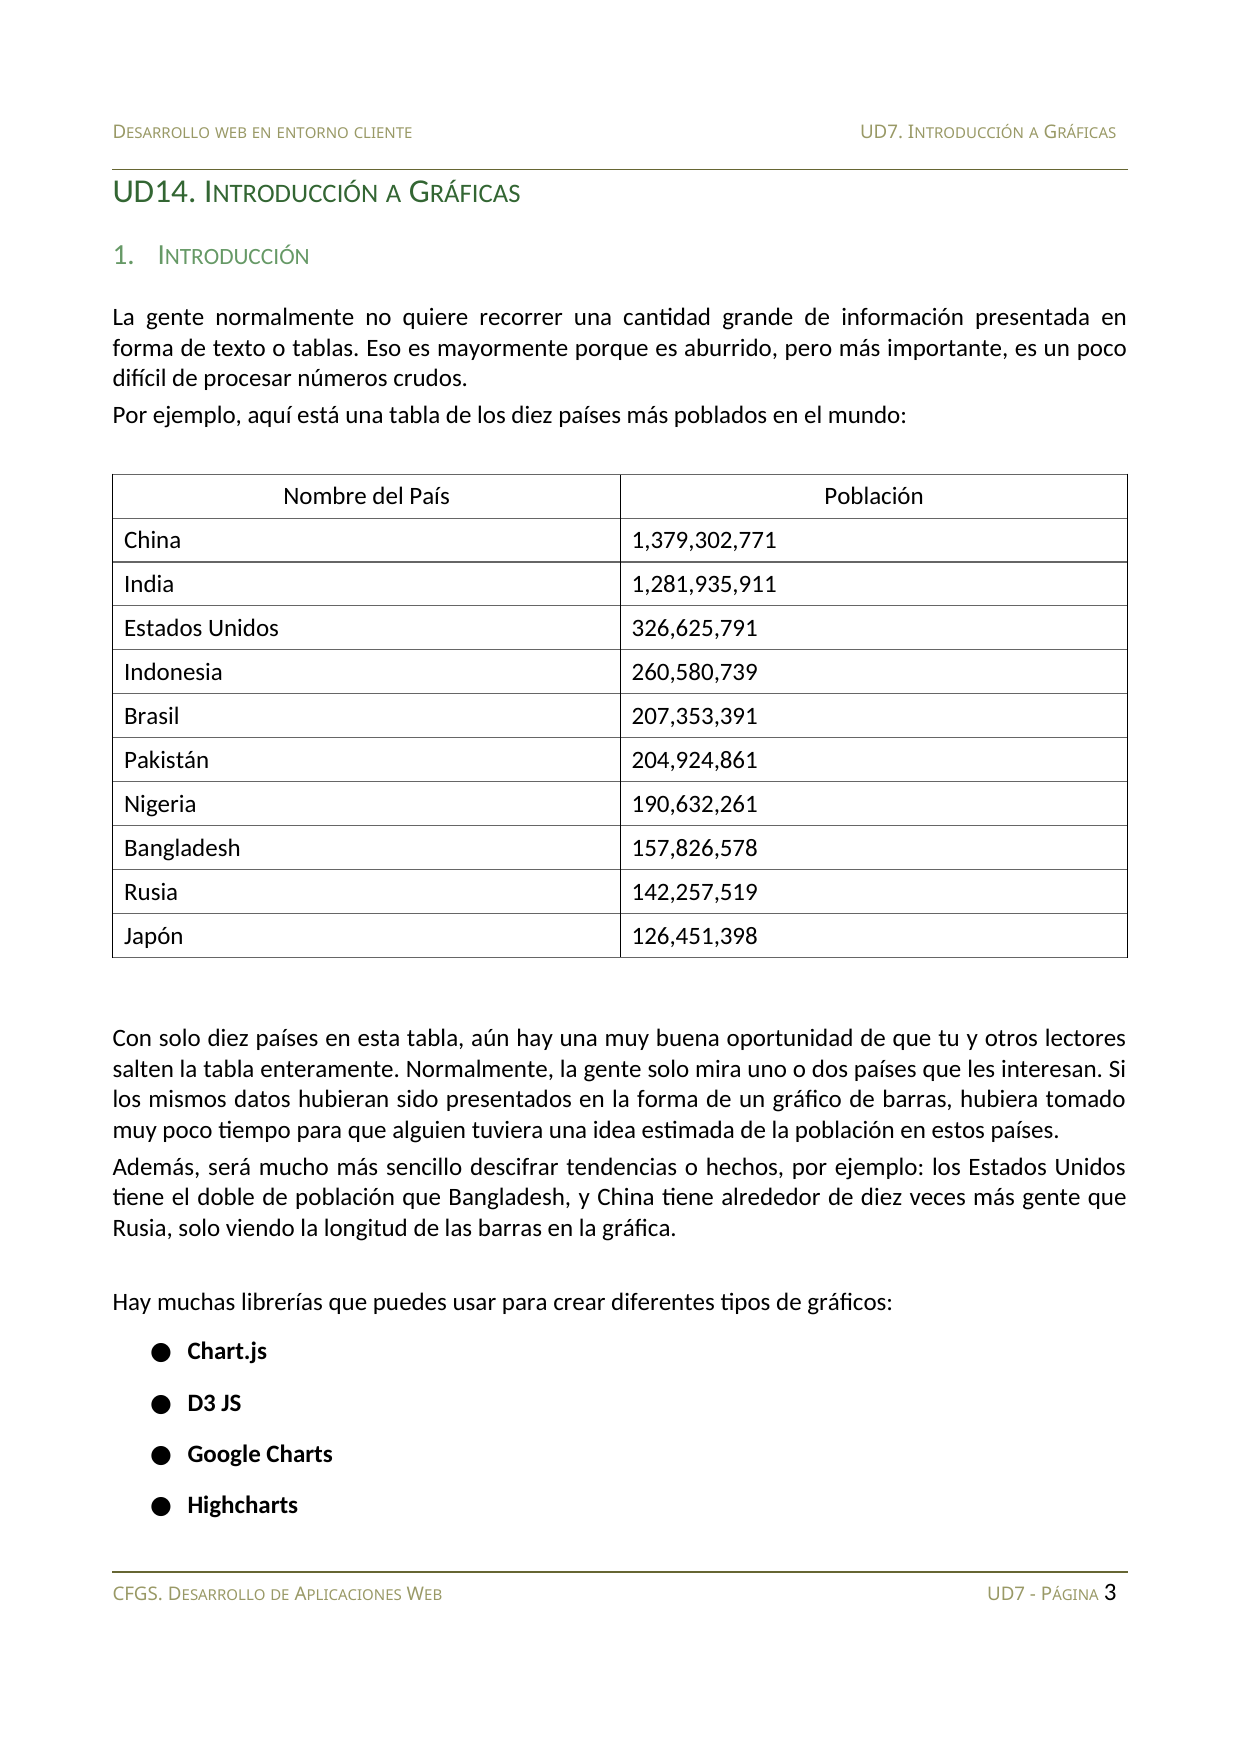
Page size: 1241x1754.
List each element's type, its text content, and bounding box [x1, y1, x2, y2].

table_cell 260,580,739 [621, 650, 1127, 693]
table_header Nombre del País [113, 475, 620, 517]
text Por ejemplo, aquí está una tabla de los diez países más poblados en el mundo: [112, 399, 1128, 430]
subtitle Introducción [112, 236, 1128, 271]
table_cell 157,826,578 [621, 826, 1127, 869]
text Hay muchas librerías que puedes usar para crear diferentes tipos de gráficos: [112, 1286, 1128, 1316]
table_cell 1,379,302,771 [621, 519, 1127, 561]
text La gente normalmente no quiere recorrer una cantidad grande de información presentada en forma de texto o tablas. Eso es mayormente porque es aburrido, pero más importante, es un poco difícil de procesar números crudos. [112, 301, 1128, 393]
table_cell 142,257,519 [621, 870, 1127, 913]
text UD14. Introducción a Gráficas [112, 170, 1128, 211]
table_cell 1,281,935,911 [621, 563, 1127, 605]
list Chart.js [150, 1323, 1128, 1374]
table_cell Estados Unidos [113, 606, 620, 649]
table_cell Rusia [113, 870, 620, 913]
list D3 JS [150, 1374, 1128, 1425]
list Highcharts [150, 1476, 1128, 1528]
table_cell Bangladesh [113, 826, 620, 869]
table_header Población [621, 475, 1127, 517]
table_cell India [113, 563, 620, 605]
list Google Charts [150, 1425, 1128, 1476]
table_cell 326,625,791 [621, 606, 1127, 649]
table_cell Pakistán [113, 738, 620, 781]
text Además, será mucho más sencillo descifrar tendencias o hechos, por ejemplo: los Estados Unidos tiene el doble de población que Bangladesh, y China tiene alrededor de diez veces más gente que Rusia, solo viendo la longitud de las barras en la gráfica. [112, 1151, 1128, 1242]
table_cell China [113, 519, 620, 561]
text Con solo diez países en esta tabla, aún hay una muy buena oportunidad de que tu y otros lectores salten la tabla enteramente. Normalmente, la gente solo mira uno o dos países que les interesan. Si los mismos datos hubieran sido presentados en la forma de un gráfico de barras, hubiera tomado muy poco tiempo para que alguien tuviera una idea estimada de la población en estos países. [112, 1022, 1128, 1144]
table_cell Nigeria [113, 782, 620, 825]
table_cell 190,632,261 [621, 782, 1127, 825]
table_cell Brasil [113, 694, 620, 737]
table_cell Indonesia [113, 650, 620, 693]
table_cell 207,353,391 [621, 694, 1127, 737]
table_cell 204,924,861 [621, 738, 1127, 781]
table_cell 126,451,398 [621, 914, 1127, 957]
table_cell Japón [113, 914, 620, 957]
